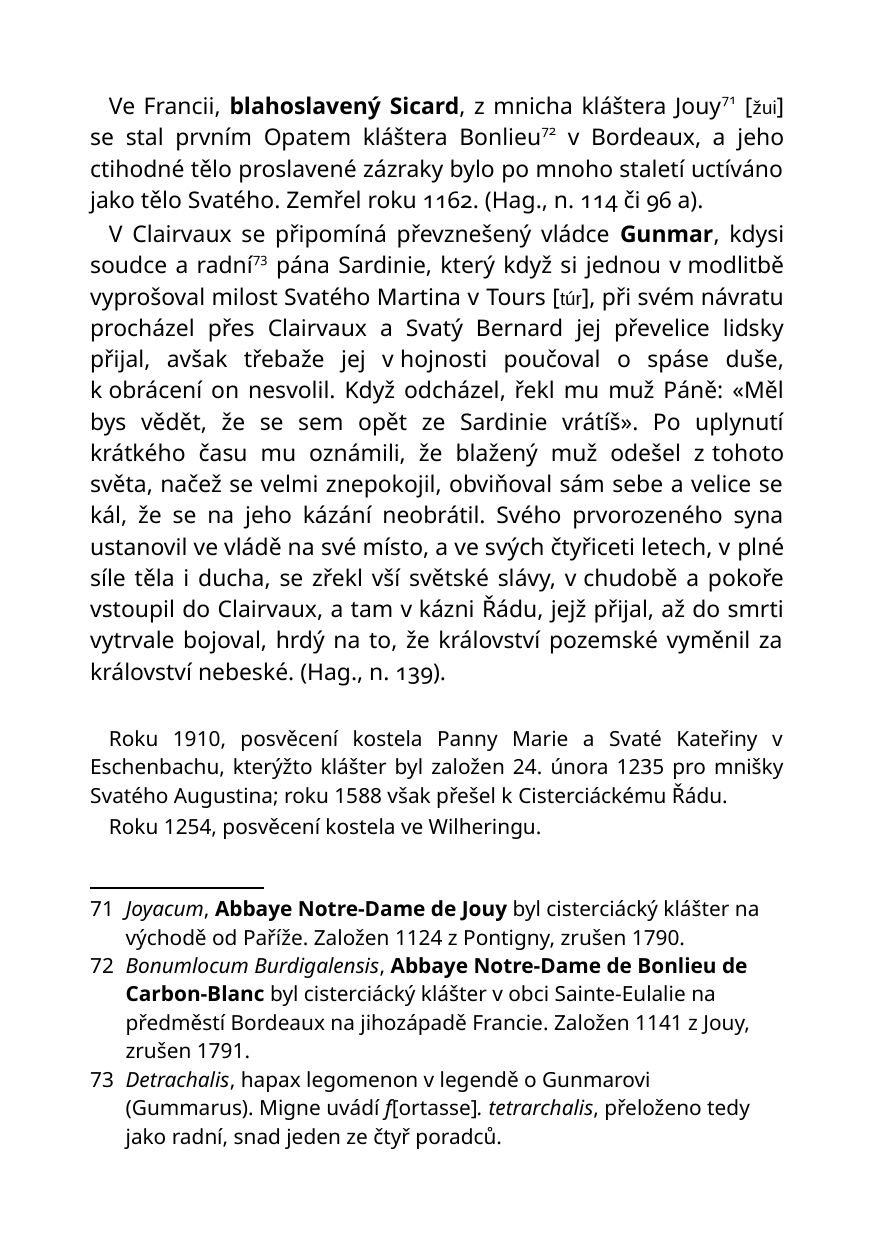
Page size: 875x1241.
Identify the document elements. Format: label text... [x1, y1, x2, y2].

text Roku 1254, posvěcení kostela ve Wilheringu. [90, 812, 784, 841]
text Ve Francii, blahoslavený Sicard, z mnicha kláštera Jouy [žui] se stal prvním Opatem kláštera Bonlieu v Bordeaux, a jeho ctihodné tělo proslavené zázraky bylo po mnoho staletí uctíváno jako tělo Svatého. Zemřel roku 1162. (Hag., n. 114 či 96 a). [90, 90, 784, 215]
text Bonumlocum Burdigalensis, Abbaye Notre-Dame de Bonlieu de Carbon-Blanc byl cisterciácký klášter v obci Sainte-Eulalie na předměstí Bordeaux na jihozápadě Francie. Založen 1141 z Jouy, zrušen 1791. [90, 951, 784, 1065]
text Roku 1910, posvěcení kostela Panny Marie a Svaté Kateřiny v Eschenbachu, kterýžto klášter byl založen 24. února 1235 pro mnišky Svatého Augustina; roku 1588 však přešel k Cisterciáckému Řádu. [90, 724, 784, 809]
text V Clairvaux se připomíná převznešený vládce Gunmar, kdysi soudce a radní pána Sardinie, který když si jednou v modlitbě vyprošoval milost Svatého Martina v Tours [túr], při svém návratu procházel přes Clairvaux a Svatý Bernard jej převelice lidsky přijal, avšak třebaže jej v hojnosti poučoval o spáse duše, k obrácení on nesvolil. Když odcházel, řekl mu muž Páně: «Měl bys vědět, že se sem opět ze Sardinie vrátíš». Po uplynutí krátkého času mu oznámili, že blažený muž odešel z tohoto světa, načež se velmi znepokojil, obviňoval sám sebe a velice se kál, že se na jeho kázání neobrátil. Svého prvorozeného syna ustanovil ve vládě na své místo, a ve svých čtyřiceti letech, v plné síle těla i ducha, se zřekl vší světské slávy, v chudobě a pokoře vstoupil do Clairvaux, a tam v kázni Řádu, jejž přijal, až do smrti vytrvale bojoval, hrdý na to, že království pozemské vyměnil za království nebeské. (Hag., n. 139). [90, 218, 784, 687]
text Joyacum, Abbaye Notre-Dame de Jouy byl cisterciácký klášter na východě od Paříže. Založen 1124 z Pontigny, zrušen 1790. [90, 894, 784, 951]
text Detrachalis, hapax legomenon v legendě o Gunmarovi (Gummarus). Migne uvádí f[ortasse]. tetrarchalis, přeloženo tedy jako radní, snad jeden ze čtyř poradců. [90, 1065, 784, 1150]
